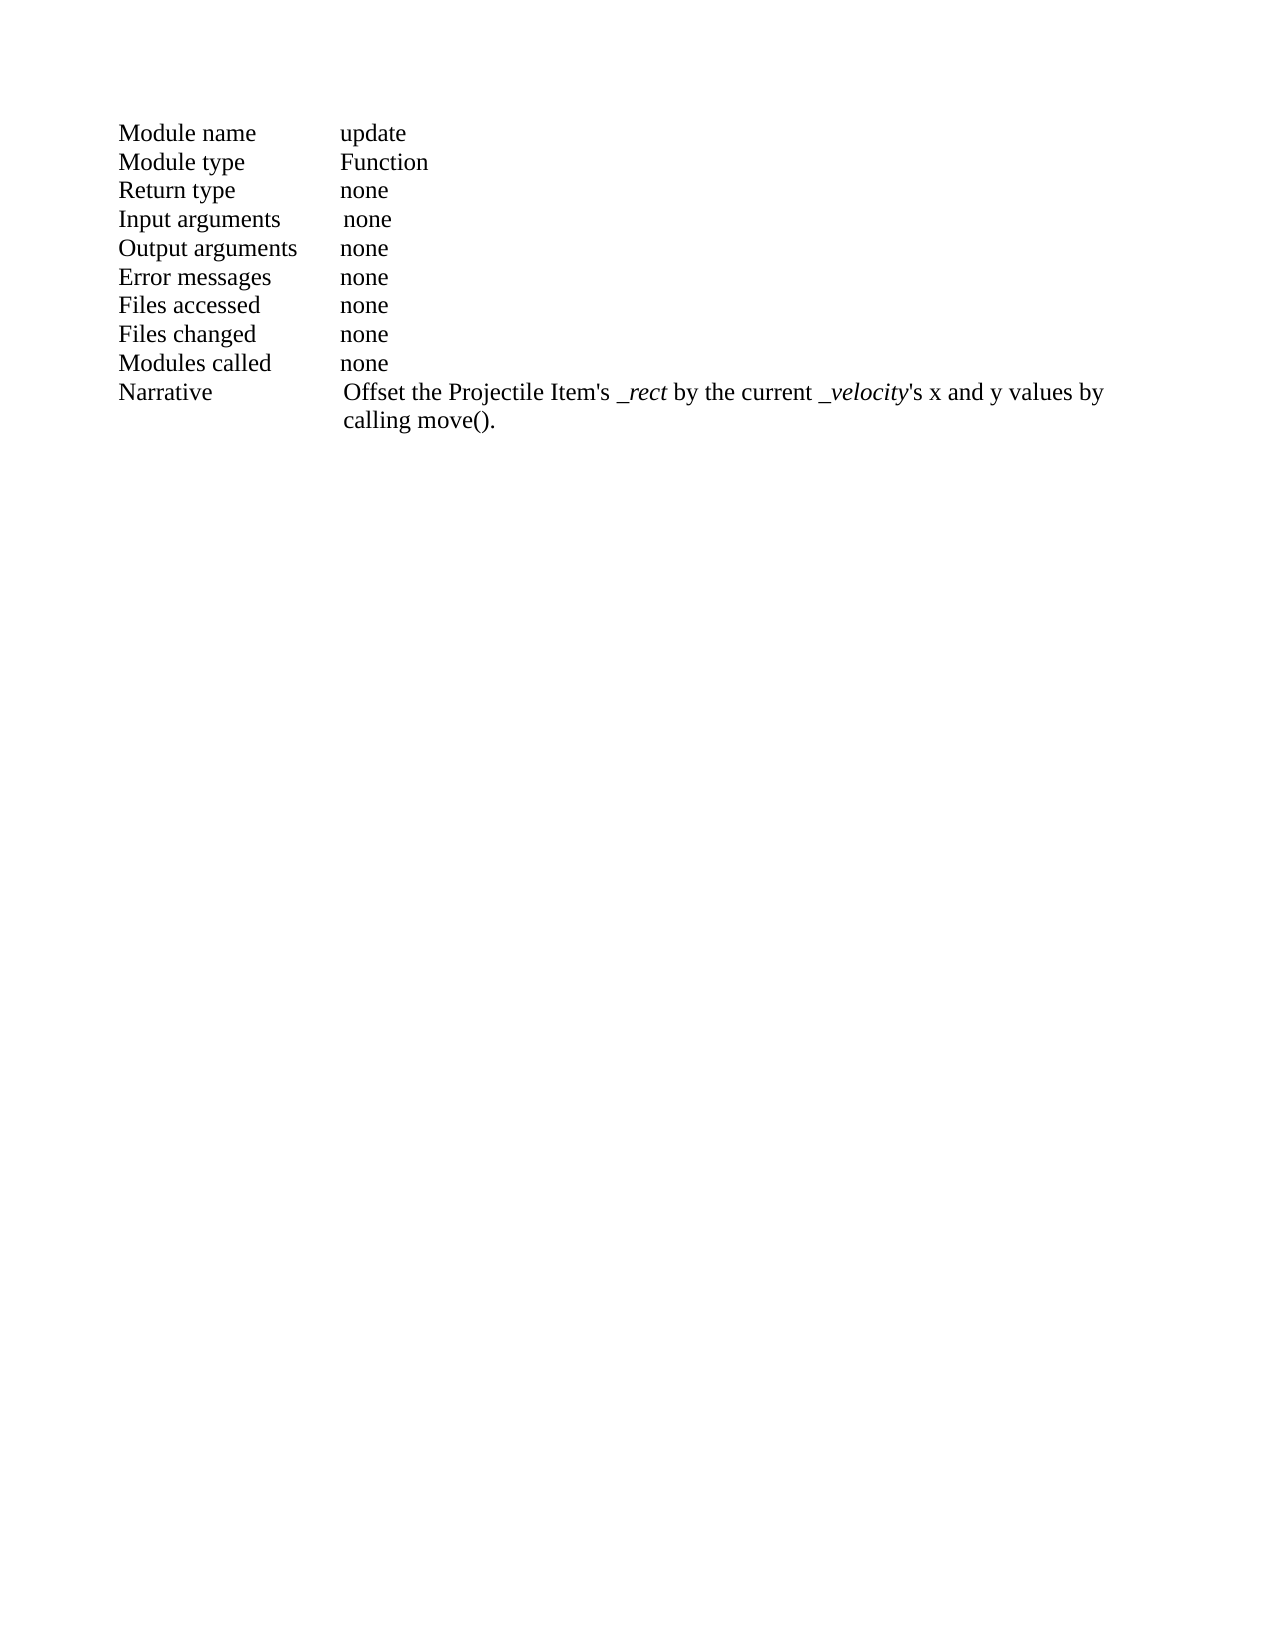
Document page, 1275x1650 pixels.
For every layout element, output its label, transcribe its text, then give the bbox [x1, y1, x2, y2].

text Input arguments none [118, 204, 1157, 233]
text Modules called none [118, 348, 1157, 377]
text Error messages none [118, 262, 1157, 291]
text Narrative Offset the Projectile Item's _rect by the current _velocity's x and y values by calling move(). [118, 377, 1157, 434]
text Output arguments none [118, 233, 1157, 262]
text Module name update [118, 118, 1157, 147]
text Return type none [118, 176, 1157, 204]
text Module type Function [118, 147, 1157, 176]
text Files accessed none [118, 291, 1157, 319]
text Files changed none [118, 319, 1157, 348]
